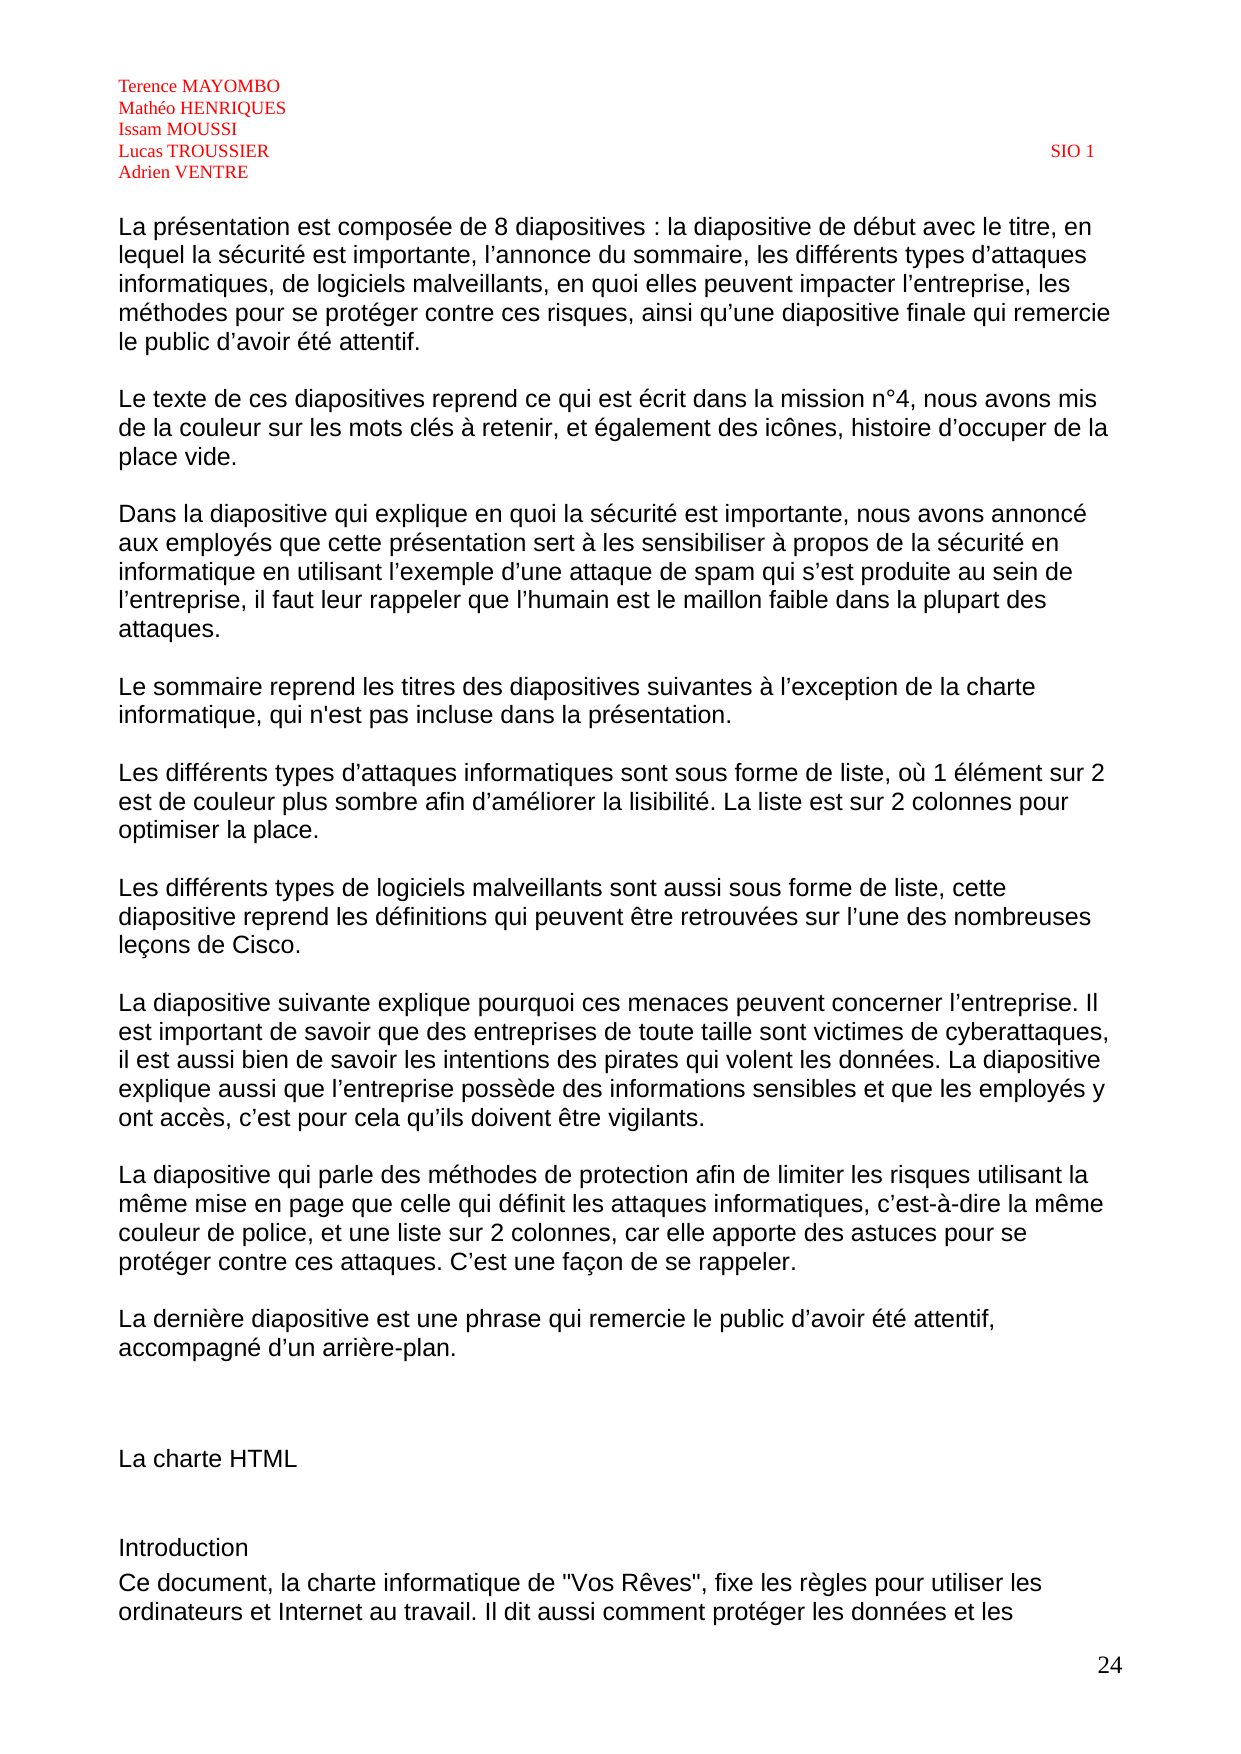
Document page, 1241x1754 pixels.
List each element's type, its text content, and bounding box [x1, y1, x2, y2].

text Ce document, la charte informatique de "Vos Rêves", fixe les règles pour utiliser les ordinateurs et Internet au travail. Il dit aussi comment protéger les données et les [118, 1568, 1122, 1625]
text Dans la diapositive qui explique en quoi la sécurité est importante, nous avons annoncé aux employés que cette présentation sert à les sensibiliser à propos de la sécurité en informatique en utilisant l’exemple d’une attaque de spam qui s’est produite au sein de l’entreprise, il faut leur rappeler que l’humain est le maillon faible dans la plupart des attaques. [118, 499, 1122, 643]
text La présentation est composée de 8 diapositives : la diapositive de début avec le titre, en lequel la sécurité est importante, l’annonce du sommaire, les différents types d’attaques informatiques, de logiciels malveillants, en quoi elles peuvent impacter l’entreprise, les méthodes pour se protéger contre ces risques, ainsi qu’une diapositive finale qui remercie le public d’avoir été attentif. [118, 212, 1122, 355]
text La diapositive qui parle des méthodes de protection afin de limiter les risques utilisant la même mise en page que celle qui définit les attaques informatiques, c’est-à-dire la même couleur de police, et une liste sur 2 colonnes, car elle apporte des astuces pour se protéger contre ces attaques. C’est une façon de se rappeler. [118, 1160, 1122, 1275]
text Les différents types d’attaques informatiques sont sous forme de liste, où 1 élément sur 2 est de couleur plus sombre afin d’améliorer la lisibilité. La liste est sur 2 colonnes pour optimiser la place. [118, 758, 1122, 844]
text La dernière diapositive est une phrase qui remercie le public d’avoir été attentif, accompagné d’un arrière-plan. [118, 1304, 1122, 1362]
text Le sommaire reprend les titres des diapositives suivantes à l’exception de la charte informatique, qui n'est pas incluse dans la présentation. [118, 672, 1122, 729]
text Le texte de ces diapositives reprend ce qui est écrit dans la mission n°4, nous avons mis de la couleur sur les mots clés à retenir, et également des icônes, histoire d’occuper de la place vide. [118, 384, 1122, 470]
text Les différents types de logiciels malveillants sont aussi sous forme de liste, cette diapositive reprend les définitions qui peuvent être retrouvées sur l’une des nombreuses leçons de Cisco. [118, 873, 1122, 959]
subtitle La charte HTML [118, 1444, 1122, 1473]
text La diapositive suivante explique pourquoi ces menaces peuvent concerner l’entreprise. Il est important de savoir que des entreprises de toute taille sont victimes de cyberattaques, il est aussi bien de savoir les intentions des pirates qui volent les données. La diapositive explique aussi que l’entreprise possède des informations sensibles et que les employés y ont accès, c’est pour cela qu’ils doivent être vigilants. [118, 988, 1122, 1132]
subtitle Introduction [118, 1533, 1122, 1562]
